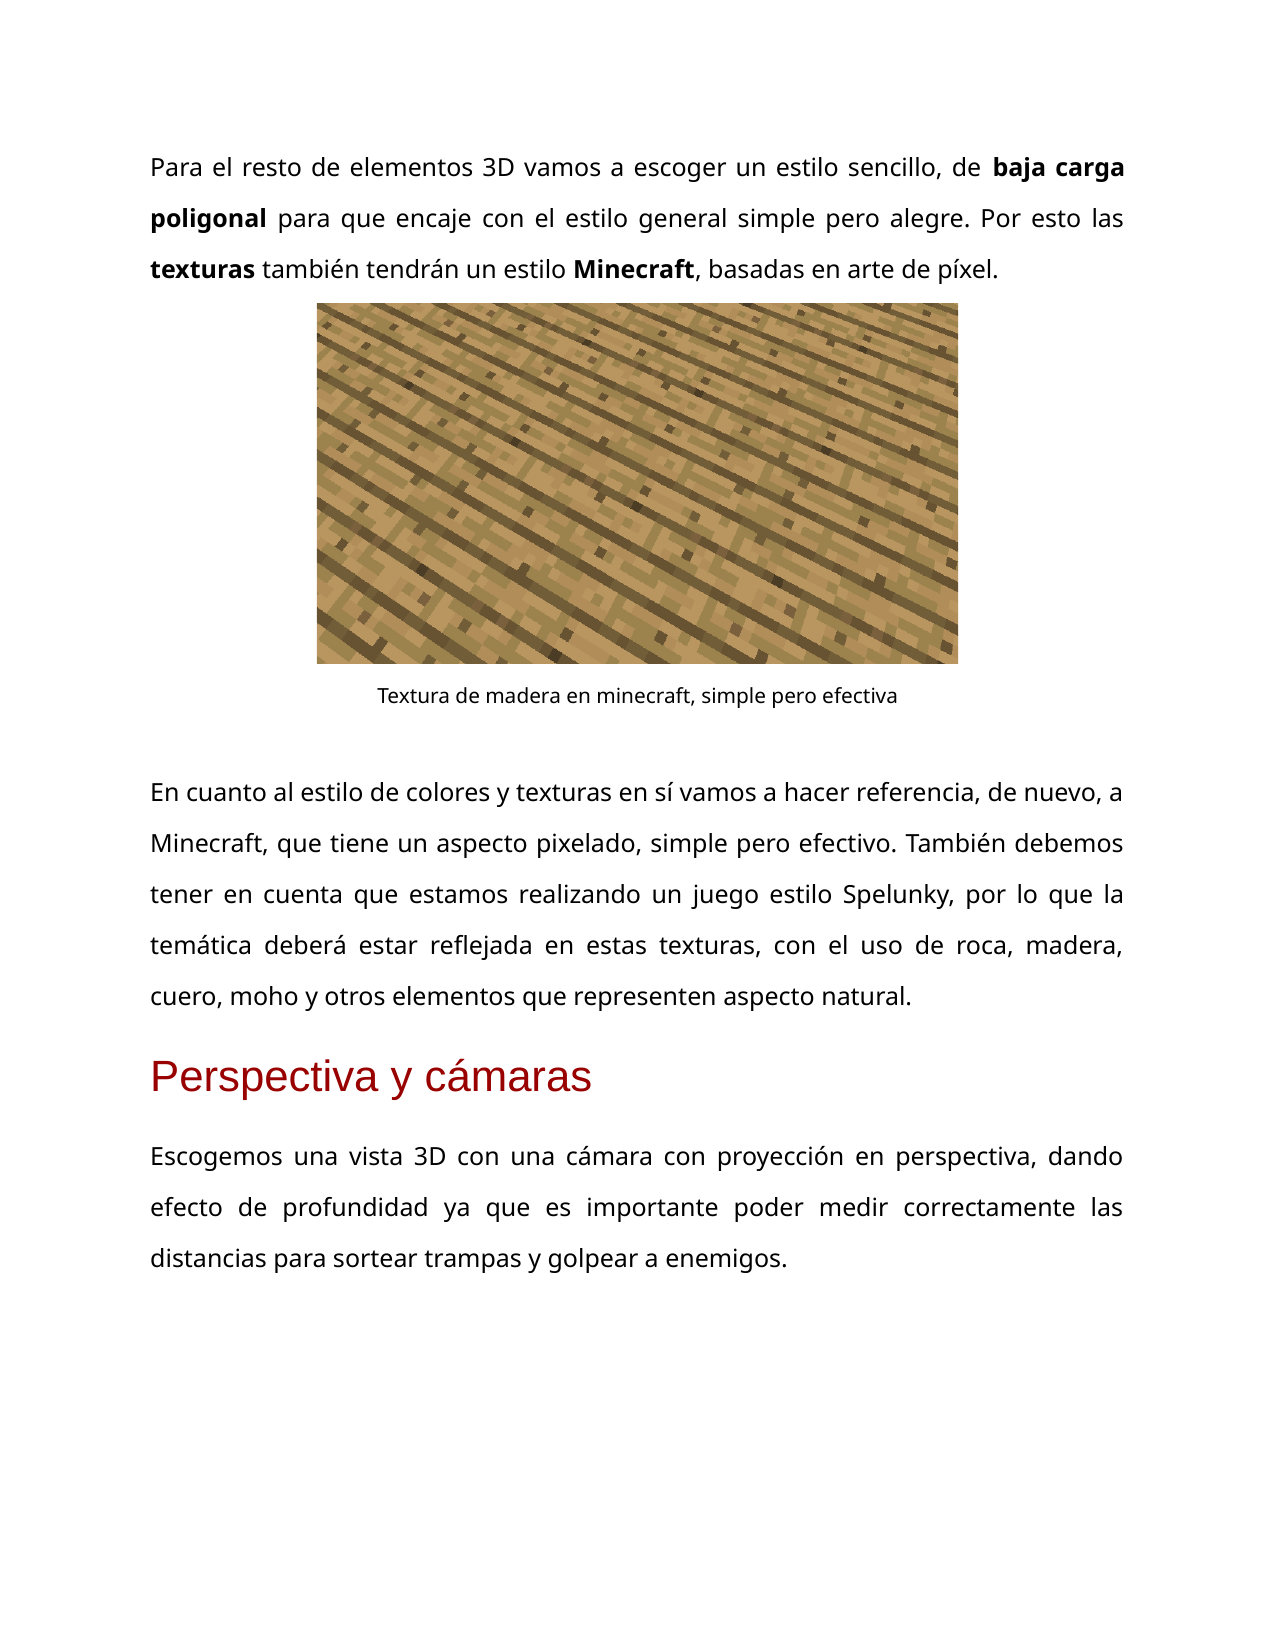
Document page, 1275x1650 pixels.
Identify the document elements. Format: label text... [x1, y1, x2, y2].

picture [316, 303, 959, 664]
text Para el resto de elementos 3D vamos a escoger un estilo sencillo, de baja carga poligonal para que encaje con el estilo general simple pero alegre. Por esto las texturas también tendrán un estilo Minecraft, basadas en arte de píxel. [150, 150, 1125, 286]
text En cuanto al estilo de colores y texturas en sí vamos a hacer referencia, de nuevo, a Minecraft, que tiene un aspecto pixelado, simple pero efectivo. También debemos tener en cuenta que estamos realizando un juego estilo Spelunky, por lo que la temática deberá estar reflejada en estas texturas, con el uso de roca, madera, cuero, moho y otros elementos que representen aspecto natural. [150, 774, 1125, 1013]
text Escogemos una vista 3D con una cámara con proyección en perspectiva, dando efecto de profundidad ya que es importante poder medir correctamente las distancias para sortear trampas y golpear a enemigos. [150, 1138, 1125, 1274]
text Textura de madera en minecraft, simple pero efectiva [150, 681, 1125, 709]
subtitle Perspectiva y cámaras [150, 1051, 1125, 1101]
